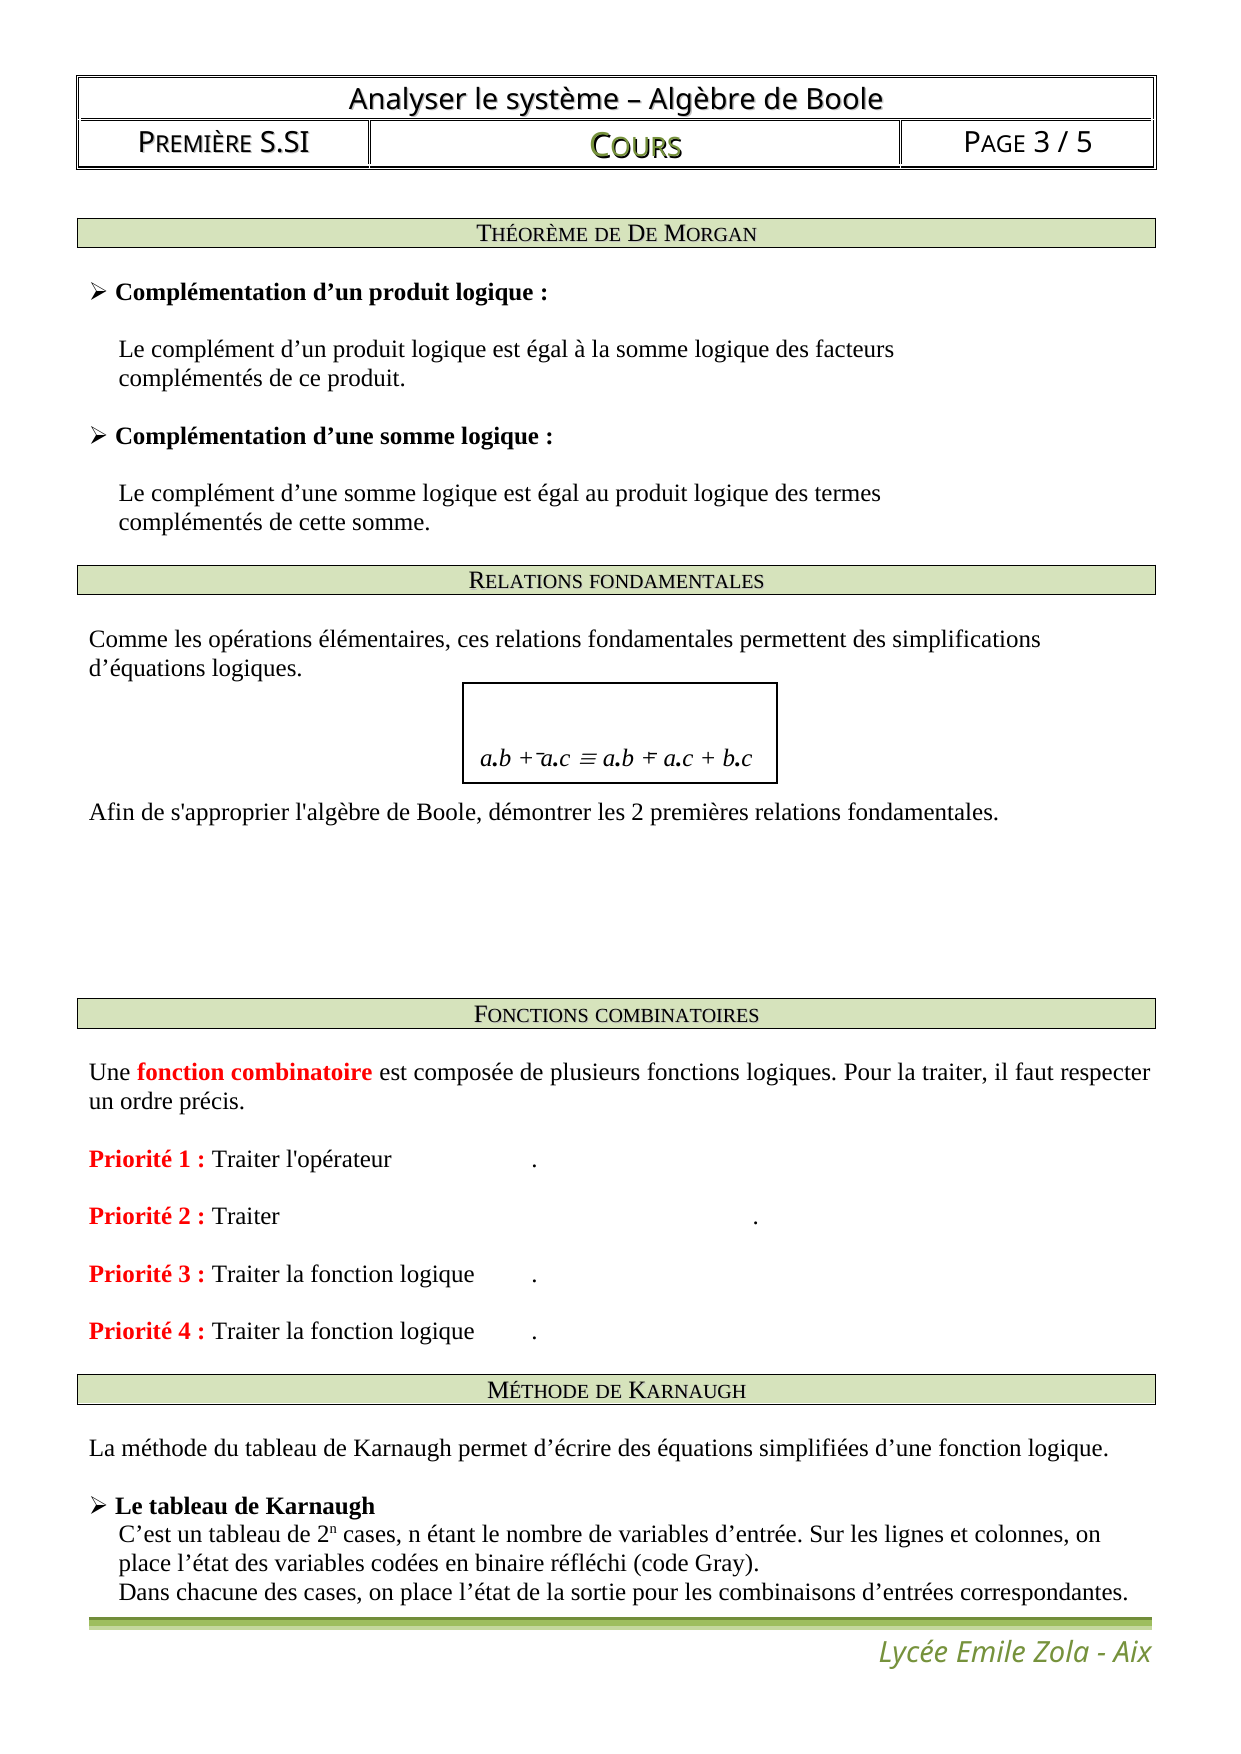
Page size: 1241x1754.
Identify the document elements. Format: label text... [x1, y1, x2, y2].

text Le complément d’une somme logique est égal au produit logique des termes complémentés de cette somme. [118, 478, 895, 536]
text Priorité 4 : Traiter la fonction logique . [89, 1316, 1152, 1345]
table_header Fonctions combinatoires [78, 999, 1155, 1028]
table_header Méthode de Karnaugh [78, 1375, 1155, 1403]
text Une fonction combinatoire est composée de plusieurs fonctions logiques. Pour la traiter, il faut respecter un ordre précis. [89, 1057, 1152, 1115]
text Comme les opérations élémentaires, ces relations fondamentales permettent des simplifications d’équations logiques. [89, 624, 1152, 682]
table_header Relations fondamentales [78, 566, 1155, 594]
text  Complémentation d’un produit logique : [89, 277, 1152, 306]
text Priorité 3 : Traiter la fonction logique . [89, 1259, 1152, 1287]
text Le complément d’un produit logique est égal à la somme logique des facteurs complémentés de ce produit. [118, 334, 895, 392]
text Priorité 2 : Traiter . [89, 1201, 1152, 1230]
text  Le tableau de Karnaugh [89, 1491, 1152, 1519]
text  Complémentation d’une somme logique : [89, 421, 1152, 449]
text C’est un tableau de 2n cases, n étant le nombre de variables d’entrée. Sur les lignes et colonnes, on place l’état des variables codées en binaire réfléchi (code Gray). [118, 1519, 1152, 1577]
text Priorité 1 : Traiter l'opérateur . [89, 1144, 1152, 1172]
text Dans chacune des cases, on place l’état de la sortie pour les combinaisons d’entrées correspondantes. [118, 1577, 1152, 1606]
text La méthode du tableau de Karnaugh permet d’écrire des équations simplifiées d’une fonction logique. [89, 1433, 1152, 1462]
table_header Théorème de De Morgan [78, 219, 1155, 247]
text Afin de s'approprier l'algèbre de Boole, démontrer les 2 premières relations fondamentales. [89, 797, 1152, 825]
